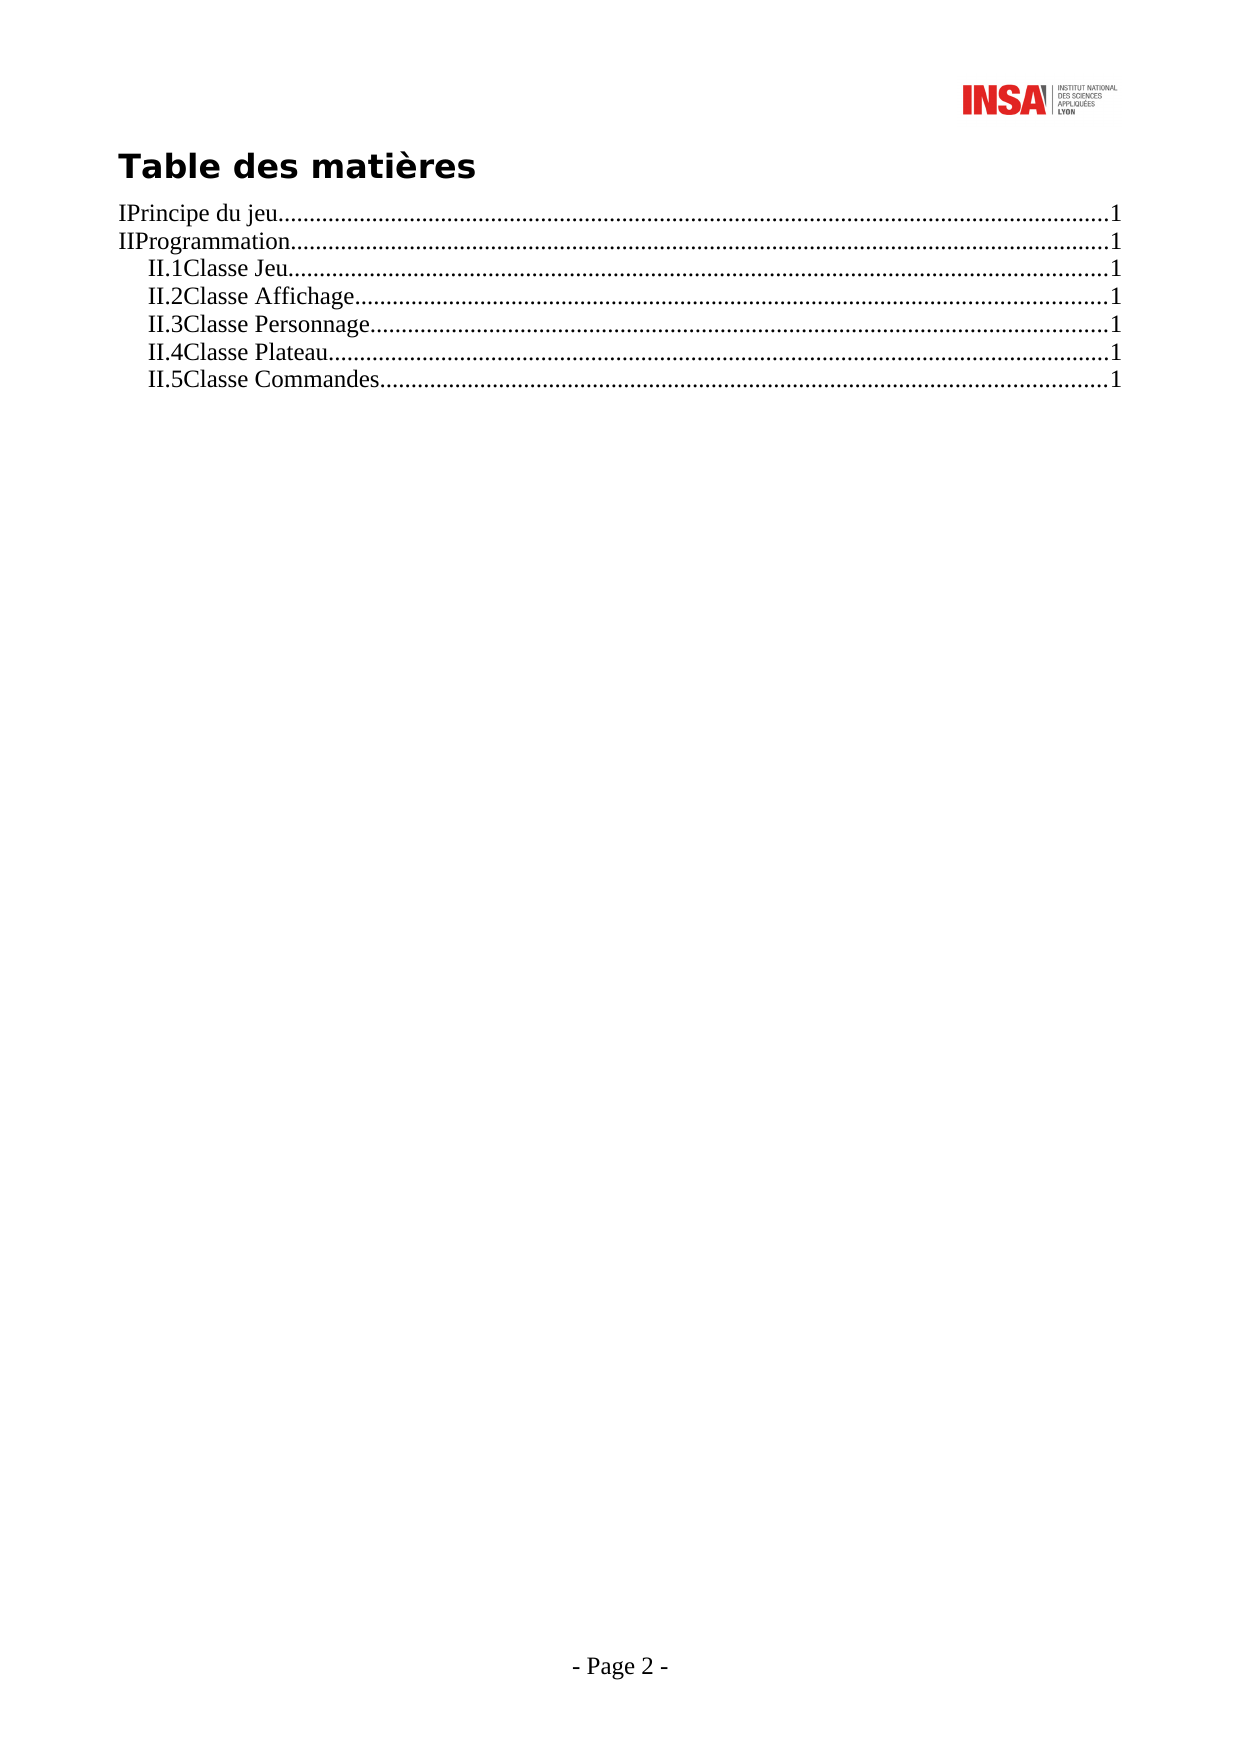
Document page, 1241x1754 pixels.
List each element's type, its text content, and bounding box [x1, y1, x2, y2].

text IIProgrammation 1 [118, 227, 1122, 254]
text II.3Classe Personnage 1 [148, 310, 1122, 338]
text II.2Classe Affichage 1 [148, 282, 1122, 310]
text II.4Classe Plateau 1 [148, 338, 1122, 365]
text II.5Classe Commandes 1 [148, 365, 1122, 393]
subtitle Table des matières [118, 148, 1122, 187]
text IPrincipe du jeu 1 [118, 199, 1122, 227]
text II.1Classe Jeu 1 [148, 254, 1122, 282]
picture [957, 73, 1123, 127]
